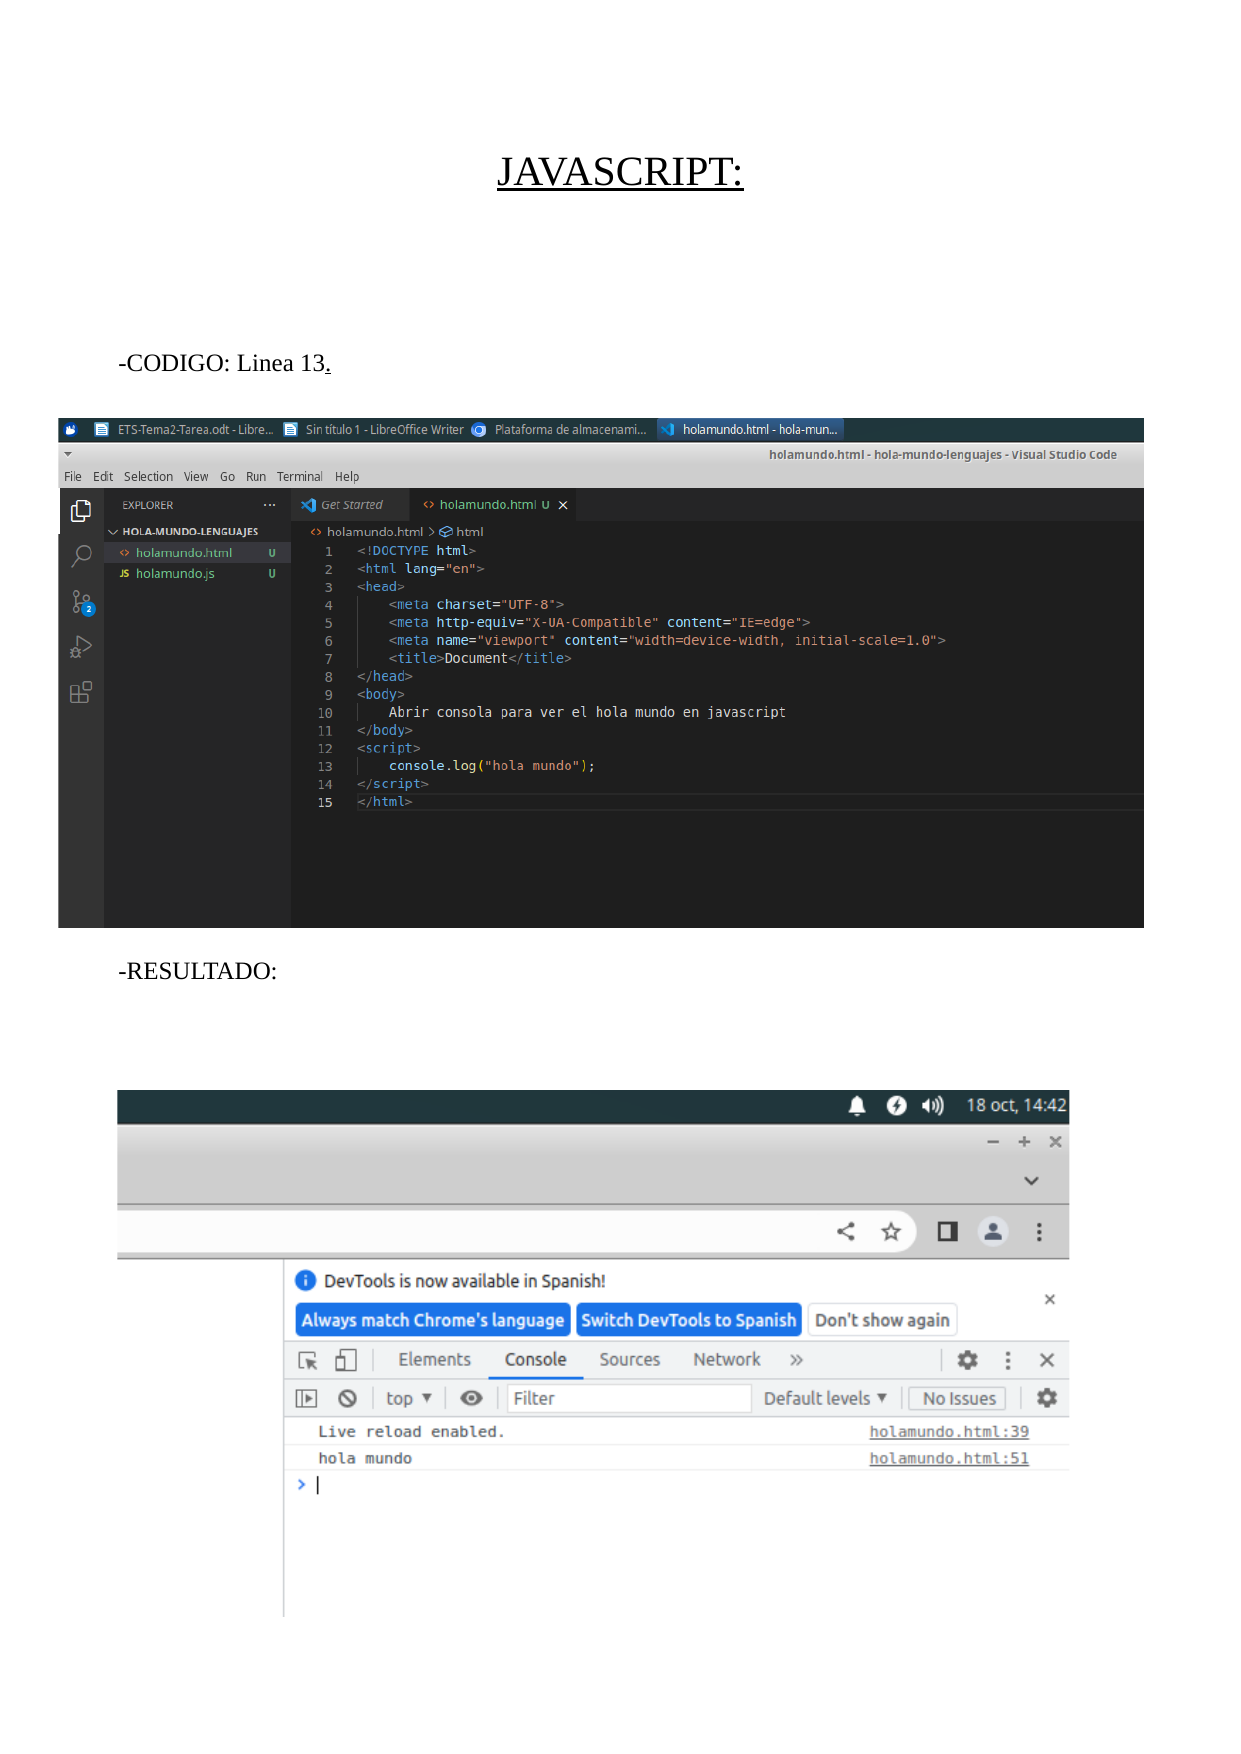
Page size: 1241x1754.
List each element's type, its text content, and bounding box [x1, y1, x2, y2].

text -CODIGO: Linea 13. [118, 348, 1122, 377]
text -RESULTADO: [118, 956, 1122, 985]
text JAVASCRIPT: [118, 147, 1122, 195]
